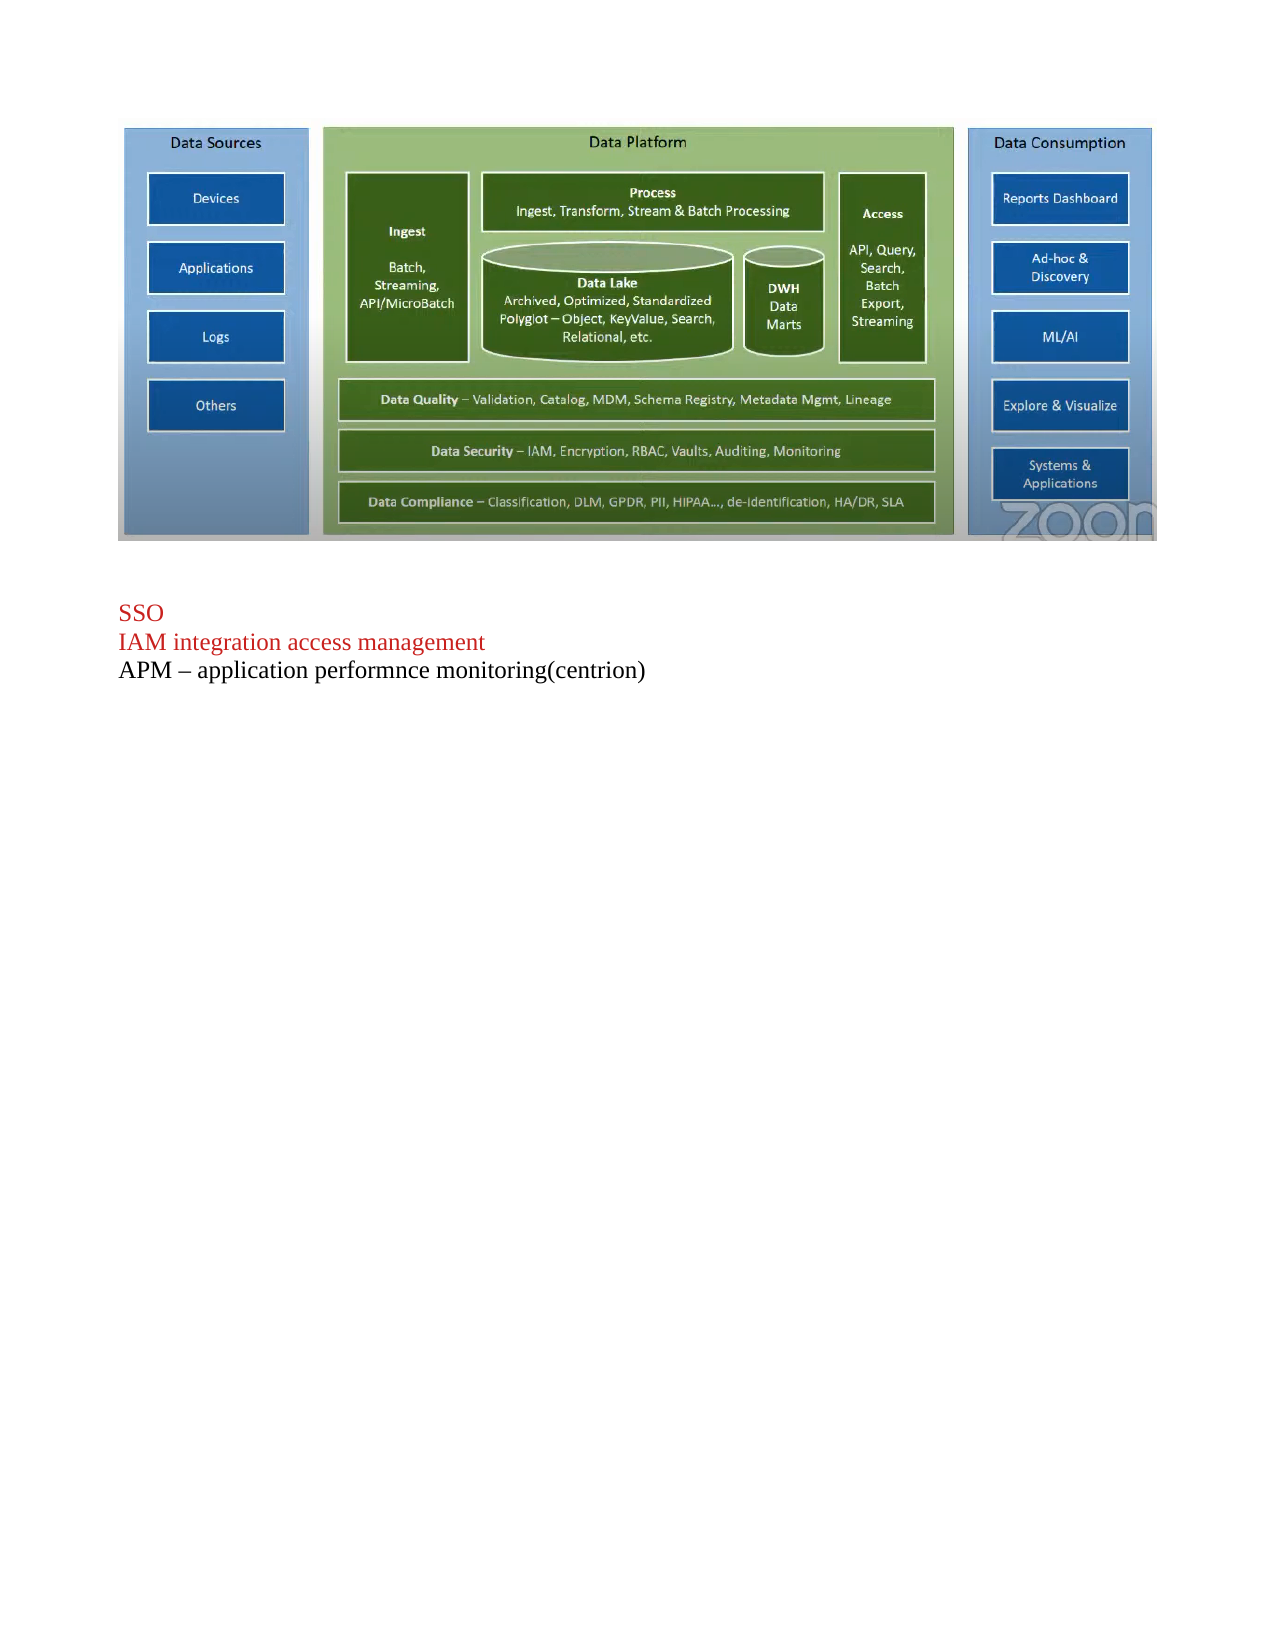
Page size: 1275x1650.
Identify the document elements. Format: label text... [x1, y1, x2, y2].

text IAM integration access management [118, 627, 1157, 656]
text SSO [118, 598, 1157, 627]
text APM – application performnce monitoring(centrion) [118, 656, 1157, 684]
picture [118, 118, 1157, 541]
